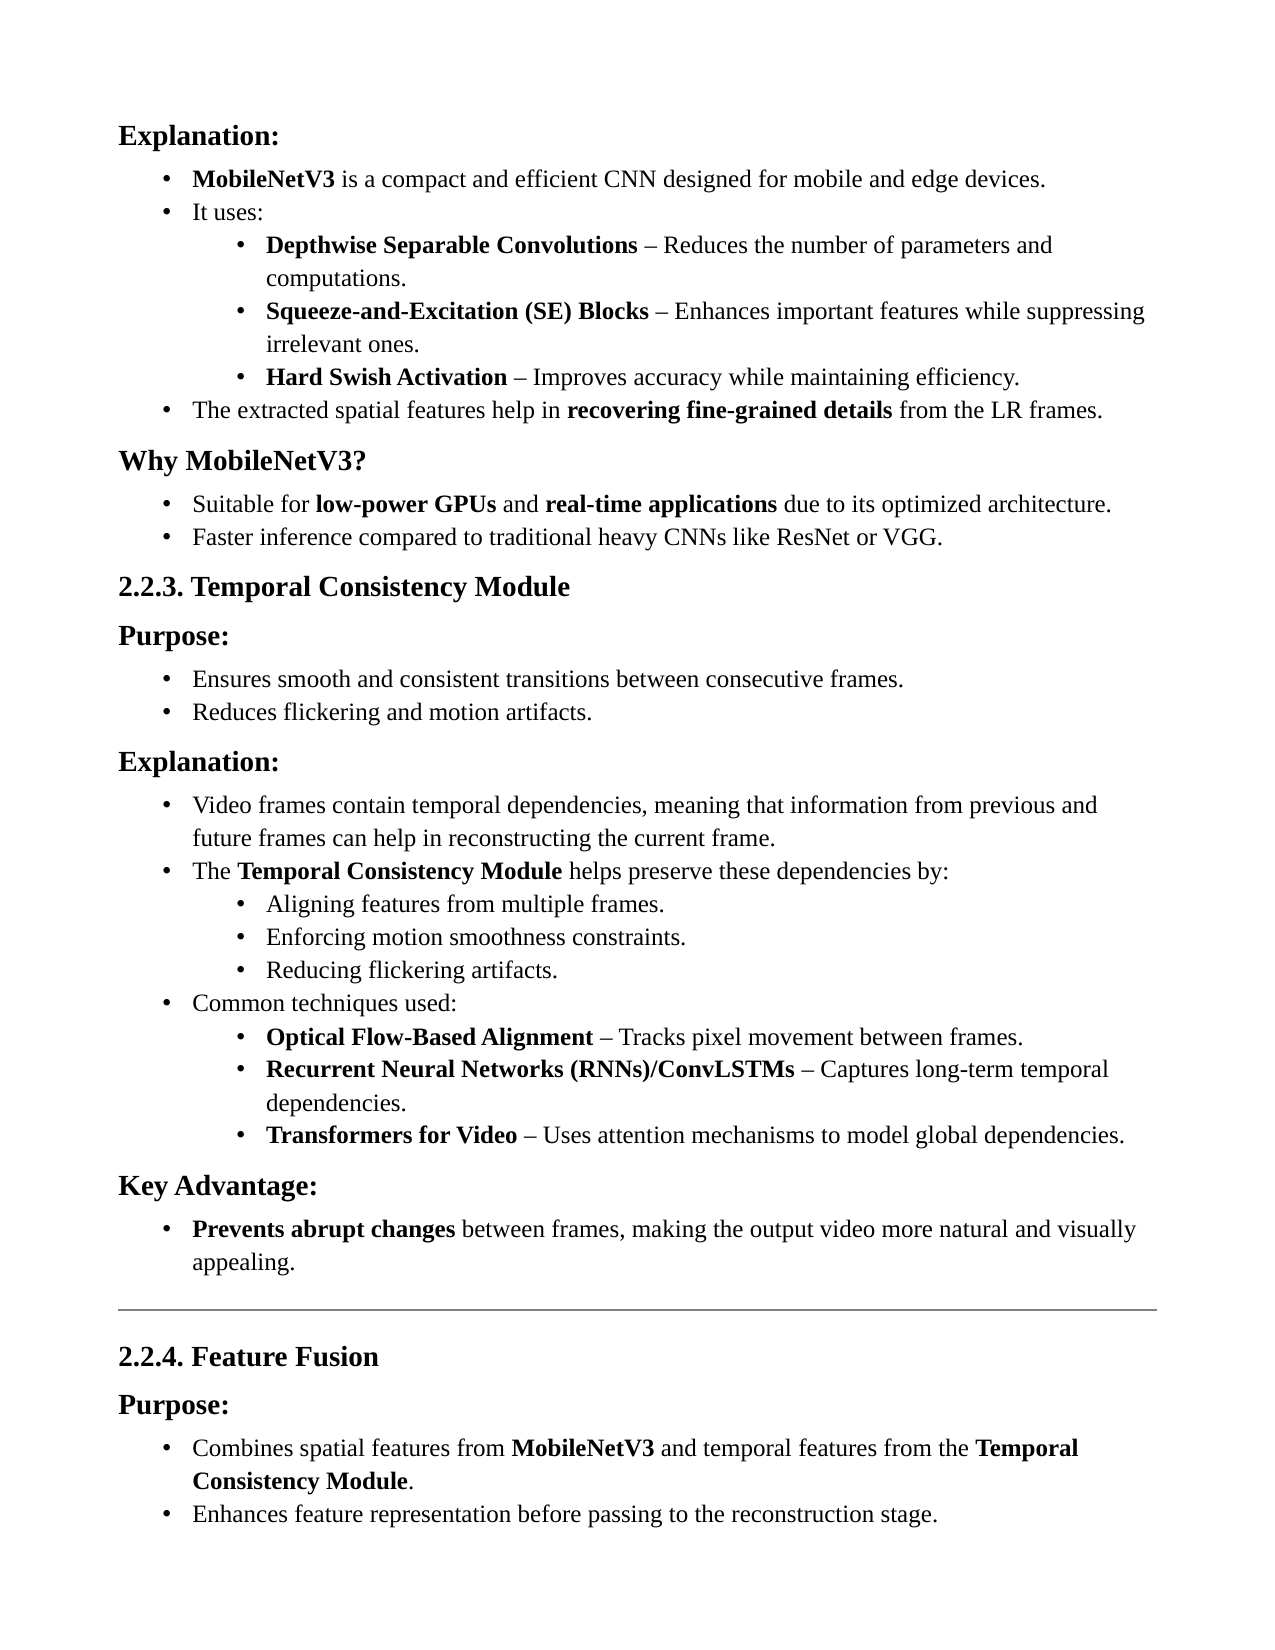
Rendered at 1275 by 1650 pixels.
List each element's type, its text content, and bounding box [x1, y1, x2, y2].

subtitle Why MobileNetV3? [118, 443, 1157, 476]
list Video frames contain temporal dependencies, meaning that information from previous and future frames can help in reconstructing the current frame. [162, 790, 1157, 852]
list Reduces flickering and motion artifacts. [162, 697, 1157, 726]
list Enforcing motion smoothness constraints. [236, 922, 1157, 951]
list MobileNetV3 is a compact and efficient CNN designed for mobile and edge devices. [162, 164, 1157, 193]
subtitle 2.2.4. Feature Fusion [118, 1339, 1157, 1373]
list Faster inference compared to traditional heavy CNNs like ResNet or VGG. [162, 522, 1157, 551]
list Common techniques used: [162, 988, 1157, 1017]
list The extracted spatial features help in recovering fine-grained details from the LR frames. [162, 395, 1157, 424]
list Transformers for Video – Uses attention mechanisms to model global dependencies. [236, 1121, 1157, 1149]
list Enhances feature representation before passing to the reconstruction stage. [162, 1499, 1157, 1528]
subtitle Purpose: [118, 618, 1157, 651]
list Optical Flow-Based Alignment – Tracks pixel movement between frames. [236, 1022, 1157, 1050]
list Hard Swish Activation – Improves accuracy while maintaining efficiency. [236, 362, 1157, 391]
list Combines spatial features from MobileNetV3 and temporal features from the Temporal Consistency Module. [162, 1433, 1157, 1495]
subtitle Explanation: [118, 744, 1157, 778]
list Recurrent Neural Networks (RNNs)/ConvLSTMs – Captures long-term temporal dependencies. [236, 1054, 1157, 1116]
list It uses: [162, 197, 1157, 226]
list Depthwise Separable Convolutions – Reduces the number of parameters and computations. [236, 230, 1157, 292]
list Ensures smooth and consistent transitions between consecutive frames. [162, 664, 1157, 692]
list Prevents abrupt changes between frames, making the output video more natural and visually appealing. [162, 1214, 1157, 1276]
list Squeeze-and-Excitation (SE) Blocks – Enhances important features while suppressing irrelevant ones. [236, 296, 1157, 358]
subtitle 2.2.3. Temporal Consistency Module [118, 569, 1157, 603]
list Aligning features from multiple frames. [236, 889, 1157, 918]
list Suitable for low-power GPUs and real-time applications due to its optimized architecture. [162, 489, 1157, 518]
subtitle Key Advantage: [118, 1168, 1157, 1202]
subtitle Explanation: [118, 118, 1157, 152]
list The Temporal Consistency Module helps preserve these dependencies by: [162, 856, 1157, 885]
subtitle Purpose: [118, 1387, 1157, 1421]
list Reducing flickering artifacts. [236, 956, 1157, 984]
